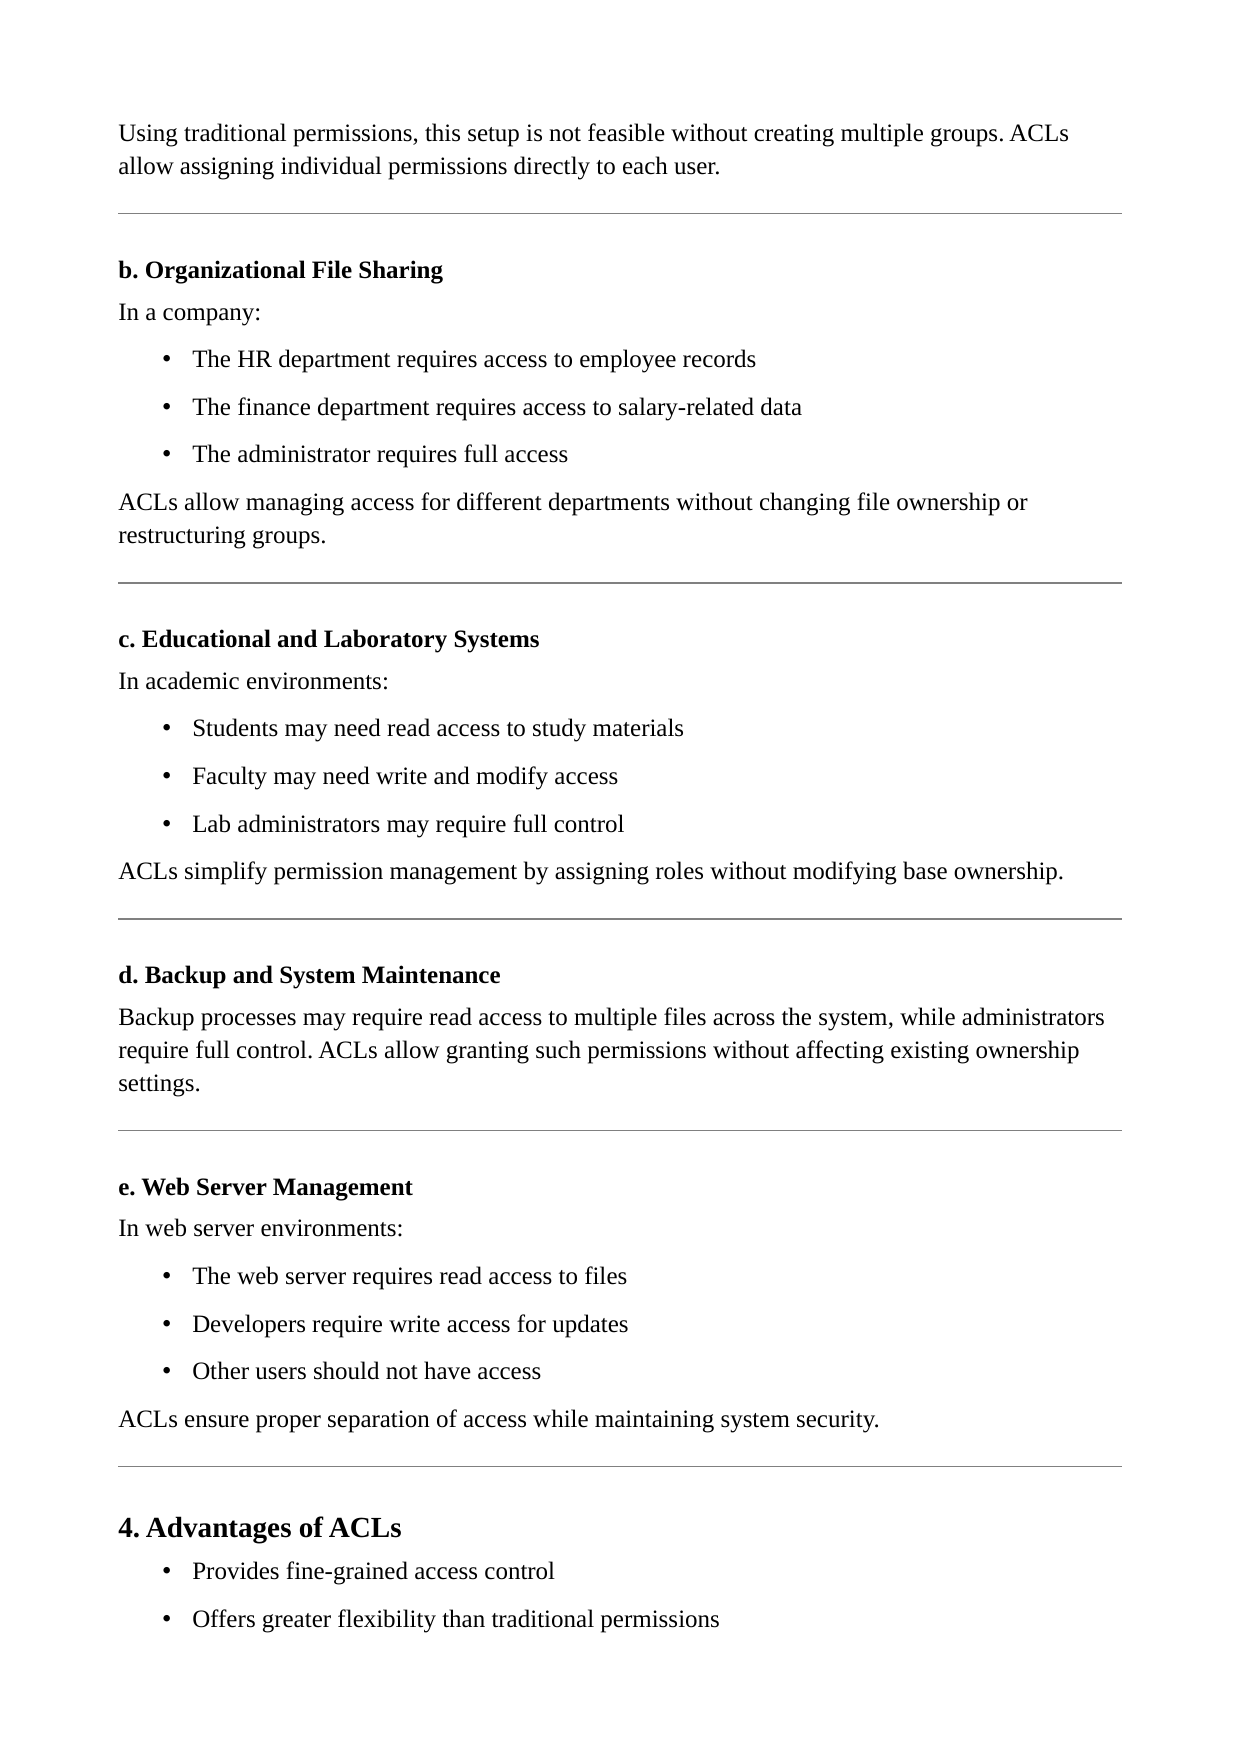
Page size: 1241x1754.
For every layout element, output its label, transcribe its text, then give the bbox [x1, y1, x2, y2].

list The finance department requires access to salary-related data [162, 392, 1122, 421]
list Students may need read access to study materials [162, 713, 1122, 742]
text ACLs simplify permission management by assigning roles without modifying base ownership. [118, 856, 1122, 885]
list Lab administrators may require full control [162, 809, 1122, 837]
list The administrator requires full access [162, 439, 1122, 468]
list Offers greater flexibility than traditional permissions [162, 1604, 1122, 1633]
list The web server requires read access to files [162, 1261, 1122, 1290]
list Other users should not have access [162, 1356, 1122, 1385]
list Developers require write access for updates [162, 1309, 1122, 1337]
subtitle e. Web Server Management [118, 1172, 1122, 1201]
subtitle 4. Advantages of ACLs [118, 1510, 1122, 1544]
text ACLs ensure proper separation of access while maintaining system security. [118, 1404, 1122, 1433]
list The HR department requires access to employee records [162, 344, 1122, 373]
list Faculty may need write and modify access [162, 761, 1122, 790]
text In web server environments: [118, 1213, 1122, 1242]
text Backup processes may require read access to multiple files across the system, while administrators require full control. ACLs allow granting such permissions without affecting existing ownership settings. [118, 1002, 1122, 1097]
text ACLs allow managing access for different departments without changing file ownership or restructuring groups. [118, 487, 1122, 549]
text Using traditional permissions, this setup is not feasible without creating multiple groups. ACLs allow assigning individual permissions directly to each user. [118, 118, 1122, 180]
text In a company: [118, 297, 1122, 326]
subtitle c. Educational and Laboratory Systems [118, 624, 1122, 653]
list Provides fine-grained access control [162, 1556, 1122, 1585]
text In academic environments: [118, 666, 1122, 694]
subtitle d. Backup and System Maintenance [118, 961, 1122, 989]
subtitle b. Organizational File Sharing [118, 256, 1122, 284]
